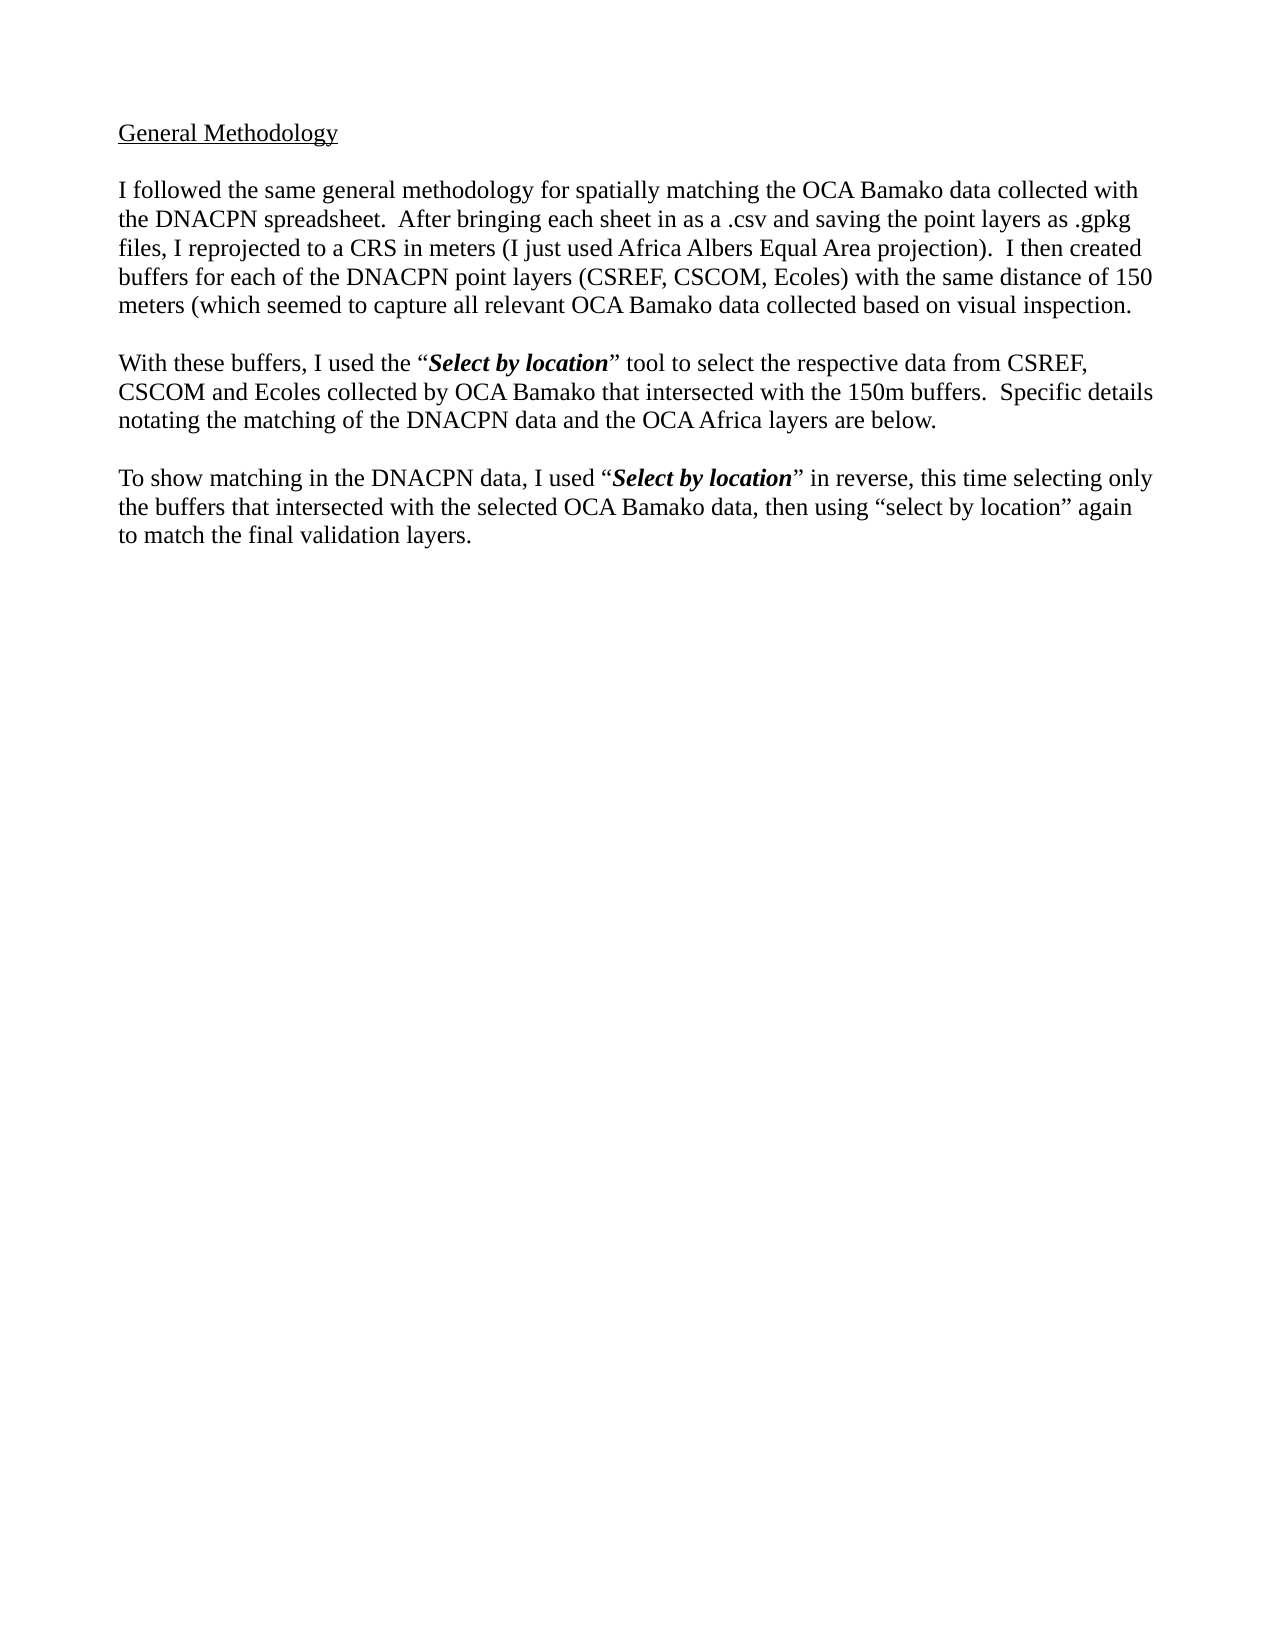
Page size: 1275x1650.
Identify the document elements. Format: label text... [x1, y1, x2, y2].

text I followed the same general methodology for spatially matching the OCA Bamako data collected with the DNACPN spreadsheet. After bringing each sheet in as a .csv and saving the point layers as .gpkg files, I reprojected to a CRS in meters (I just used Africa Albers Equal Area projection). I then created buffers for each of the DNACPN point layers (CSREF, CSCOM, Ecoles) with the same distance of 150 meters (which seemed to capture all relevant OCA Bamako data collected based on visual inspection. [118, 176, 1157, 319]
text General Methodology [118, 118, 1157, 147]
text To show matching in the DNACPN data, I used “Select by location” in reverse, this time selecting only the buffers that intersected with the selected OCA Bamako data, then using “select by location” again to match the final validation layers. [118, 434, 1157, 549]
text With these buffers, I used the “Select by location” tool to select the respective data from CSREF, CSCOM and Ecoles collected by OCA Bamako that intersected with the 150m buffers. Specific details notating the matching of the DNACPN data and the OCA Africa layers are below. [118, 348, 1157, 434]
